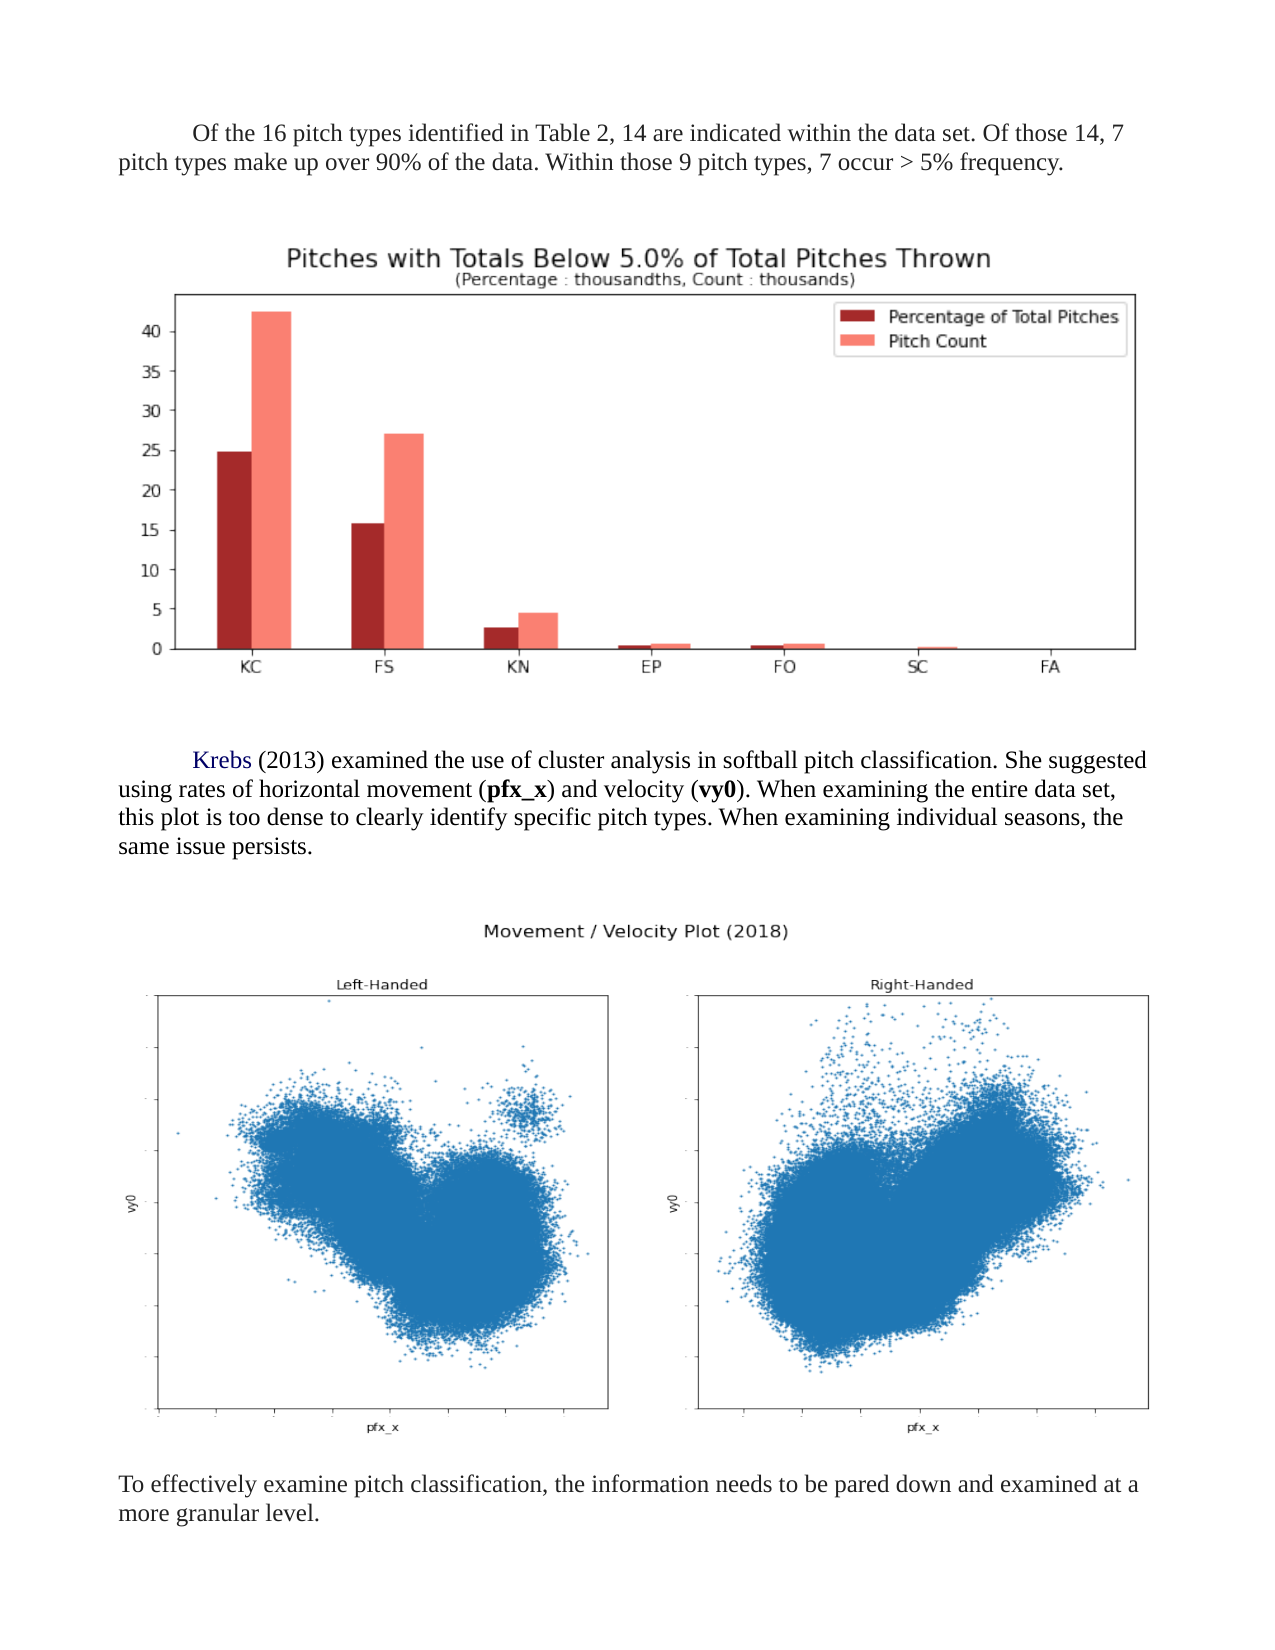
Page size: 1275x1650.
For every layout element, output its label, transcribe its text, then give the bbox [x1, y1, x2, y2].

picture [128, 237, 1147, 688]
text To effectively examine pitch classification, the information needs to be pared down and examined at a more granular level. [118, 1469, 1157, 1527]
text Of the 16 pitch types identified in Table 2, 14 are indicated within the data set. Of those 14, 7 pitch types make up over 90% of the data. Within those 9 pitch types, 7 occur > 5% frequency. [118, 118, 1157, 176]
picture [118, 917, 1157, 1441]
text Krebs (2013) examined the use of cluster analysis in softball pitch classification. She suggested using rates of horizontal movement (pfx_x) and velocity (vy0). When examining the entire data set, this plot is too dense to clearly identify specific pitch types. When examining individual seasons, the same issue persists. [118, 745, 1157, 860]
